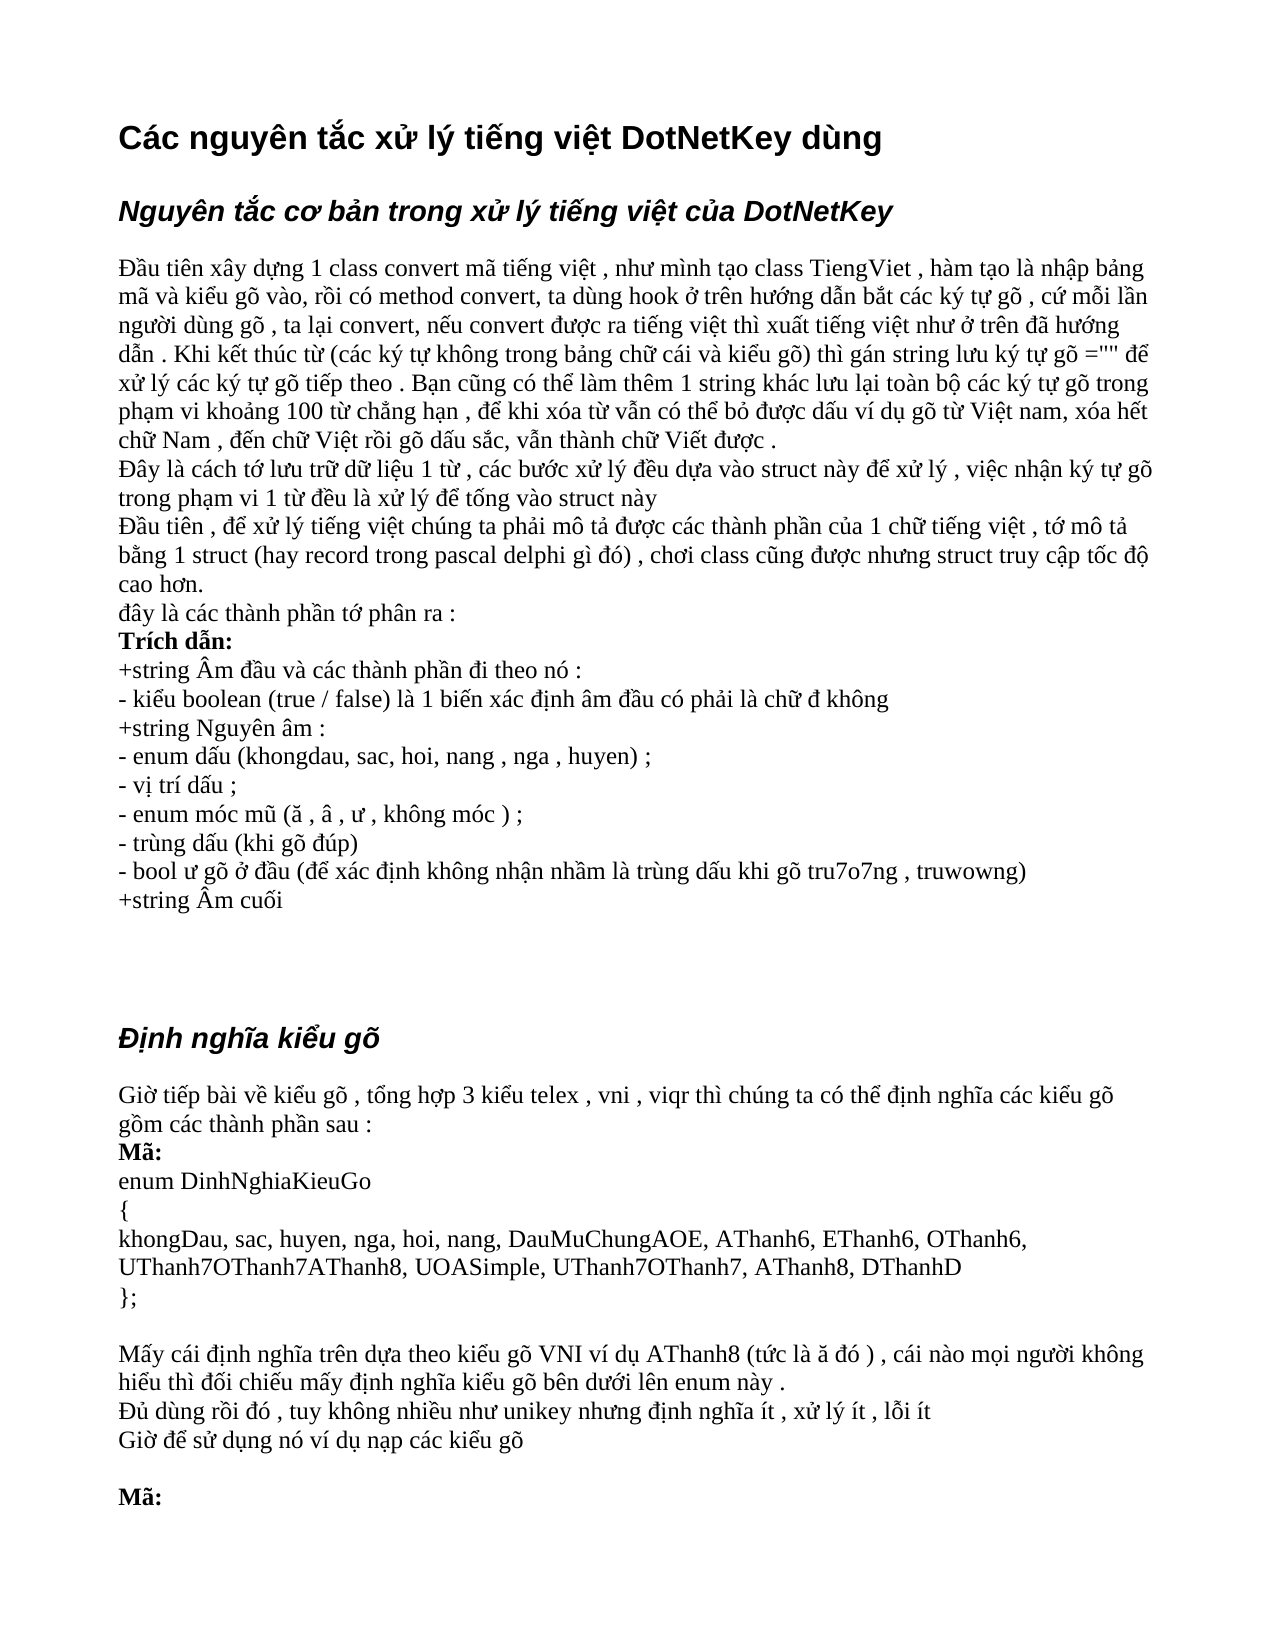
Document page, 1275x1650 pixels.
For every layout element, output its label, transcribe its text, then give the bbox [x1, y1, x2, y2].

text - enum móc mũ (ă , â , ư , không móc ) ; [118, 799, 1157, 828]
text +string Nguyên âm : [118, 713, 1157, 741]
text Giờ để sử dụng nó ví dụ nạp các kiểu gõ [118, 1425, 1157, 1454]
text }; [118, 1281, 1157, 1309]
text Đây là cách tớ lưu trữ dữ liệu 1 từ , các bước xử lý đều dựa vào struct này để xử lý , việc nhận ký tự gõ trong phạm vi 1 từ đều là xử lý để tống vào struct này [118, 454, 1157, 511]
text Đầu tiên , để xử lý tiếng việt chúng ta phải mô tả được các thành phần của 1 chữ tiếng việt , tớ mô tả bằng 1 struct (hay record trong pascal delphi gì đó) , chơi class cũng được nhưng struct truy cập tốc độ cao hơn. [118, 511, 1157, 598]
text Mấy cái định nghĩa trên dựa theo kiểu gõ VNI ví dụ AThanh8 (tức là ă đó ) , cái nào mọi người không hiểu thì đối chiếu mấy định nghĩa kiểu gõ bên dưới lên enum này . [118, 1339, 1157, 1396]
subtitle Các nguyên tắc xử lý tiếng việt DotNetKey dùng [118, 118, 1157, 157]
text - trùng dấu (khi gõ đúp) [118, 828, 1157, 856]
text - enum dấu (khongdau, sac, hoi, nang , nga , huyen) ; [118, 741, 1157, 770]
text enum DinhNghiaKieuGo [118, 1166, 1157, 1195]
text Mã: [118, 1482, 1157, 1511]
text khongDau, sac, huyen, nga, hoi, nang, DauMuChungAOE, AThanh6, EThanh6, OThanh6, UThanh7OThanh7AThanh8, UOASimple, UThanh7OThanh7, AThanh8, DThanhD [118, 1224, 1157, 1281]
text Đầu tiên xây dựng 1 class convert mã tiếng việt , như mình tạo class TiengViet , hàm tạo là nhập bảng mã và kiểu gõ vào, rồi có method convert, ta dùng hook ở trên hướng dẫn bắt các ký tự gõ , cứ mỗi lần người dùng gõ , ta lại convert, nếu convert được ra tiếng việt thì xuất tiếng việt như ở trên đã hướng dẫn . Khi kết thúc từ (các ký tự không trong bảng chữ cái và kiểu gõ) thì gán string lưu ký tự gõ ="" để xử lý các ký tự gõ tiếp theo . Bạn cũng có thể làm thêm 1 string khác lưu lại toàn bộ các ký tự gõ trong phạm vi khoảng 100 từ chẳng hạn , để khi xóa từ vẫn có thể bỏ được dấu ví dụ gõ từ Việt nam, xóa hết chữ Nam , đến chữ Việt rồi gõ dấu sắc, vẫn thành chữ Viết được . [118, 253, 1157, 454]
text - vị trí dấu ; [118, 770, 1157, 799]
text Mã: [118, 1137, 1157, 1166]
subtitle Nguyên tắc cơ bản trong xử lý tiếng việt của DotNetKey [118, 194, 1157, 228]
text +string Âm cuối [118, 885, 1157, 914]
text { [118, 1195, 1157, 1223]
text - bool ư gõ ở đầu (để xác định không nhận nhầm là trùng dấu khi gõ tru7o7ng , truwowng) [118, 856, 1157, 885]
text Giờ tiếp bài về kiểu gõ , tổng hợp 3 kiểu telex , vni , viqr thì chúng ta có thể định nghĩa các kiểu gõ gồm các thành phần sau : [118, 1080, 1157, 1137]
subtitle Định nghĩa kiểu gõ [118, 1022, 1157, 1055]
text +string Âm đầu và các thành phần đi theo nó : [118, 655, 1157, 684]
text Đủ dùng rồi đó , tuy không nhiều như unikey nhưng định nghĩa ít , xử lý ít , lỗi ít [118, 1396, 1157, 1425]
text đây là các thành phần tớ phân ra : [118, 598, 1157, 626]
text - kiểu boolean (true / false) là 1 biến xác định âm đầu có phải là chữ đ không [118, 684, 1157, 713]
text Trích dẫn: [118, 626, 1157, 655]
